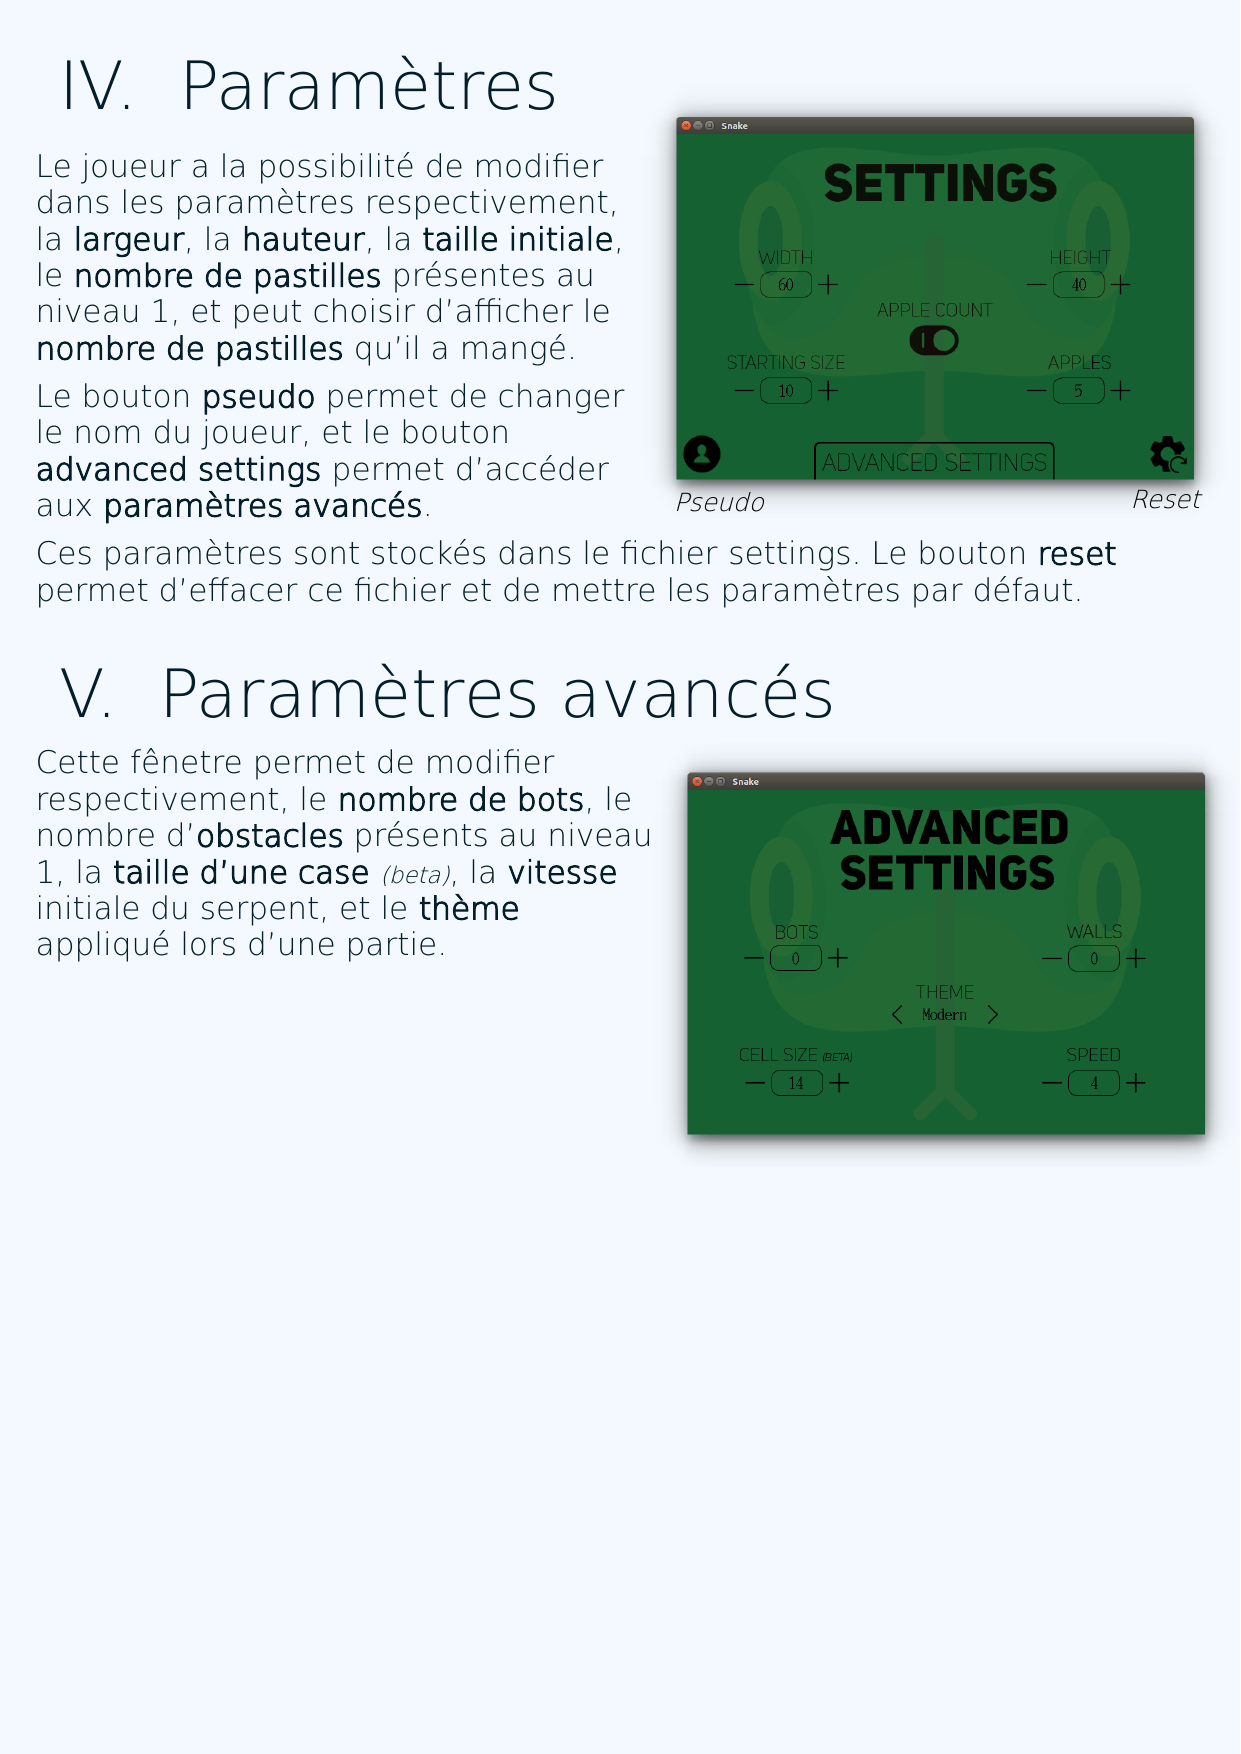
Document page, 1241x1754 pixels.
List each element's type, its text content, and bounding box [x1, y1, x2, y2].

picture [654, 743, 1241, 1167]
picture [641, 80, 1226, 518]
text Cette fênetre permet de modifier respectivement, le nombre de bots, le nombre d’obstacles présents au niveau 1, la taille d’une case (beta), la vitesse initiale du serpent, et le thème appliqué lors d’une partie. [35, 745, 654, 963]
text Le bouton pseudo permet de changer le nom du joueur, et le bouton advanced settings permet d’accéder aux paramètres avancés. [35, 378, 1211, 524]
text IV. Paramètres [59, 47, 1240, 125]
text V. Paramètres avancés [59, 656, 1211, 733]
text Ces paramètres sont stockés dans le fichier settings. Le bouton reset permet d’effacer ce fichier et de mettre les paramètres par défaut. [35, 536, 1211, 608]
text Le joueur a la possibilité de modifier dans les paramètres respectivement, la largeur, la hauteur, la taille initiale, le nombre de pastilles présentes au niveau 1, et peut choisir d’afficher le nombre de pastilles qu’il a mangé. [35, 148, 641, 367]
